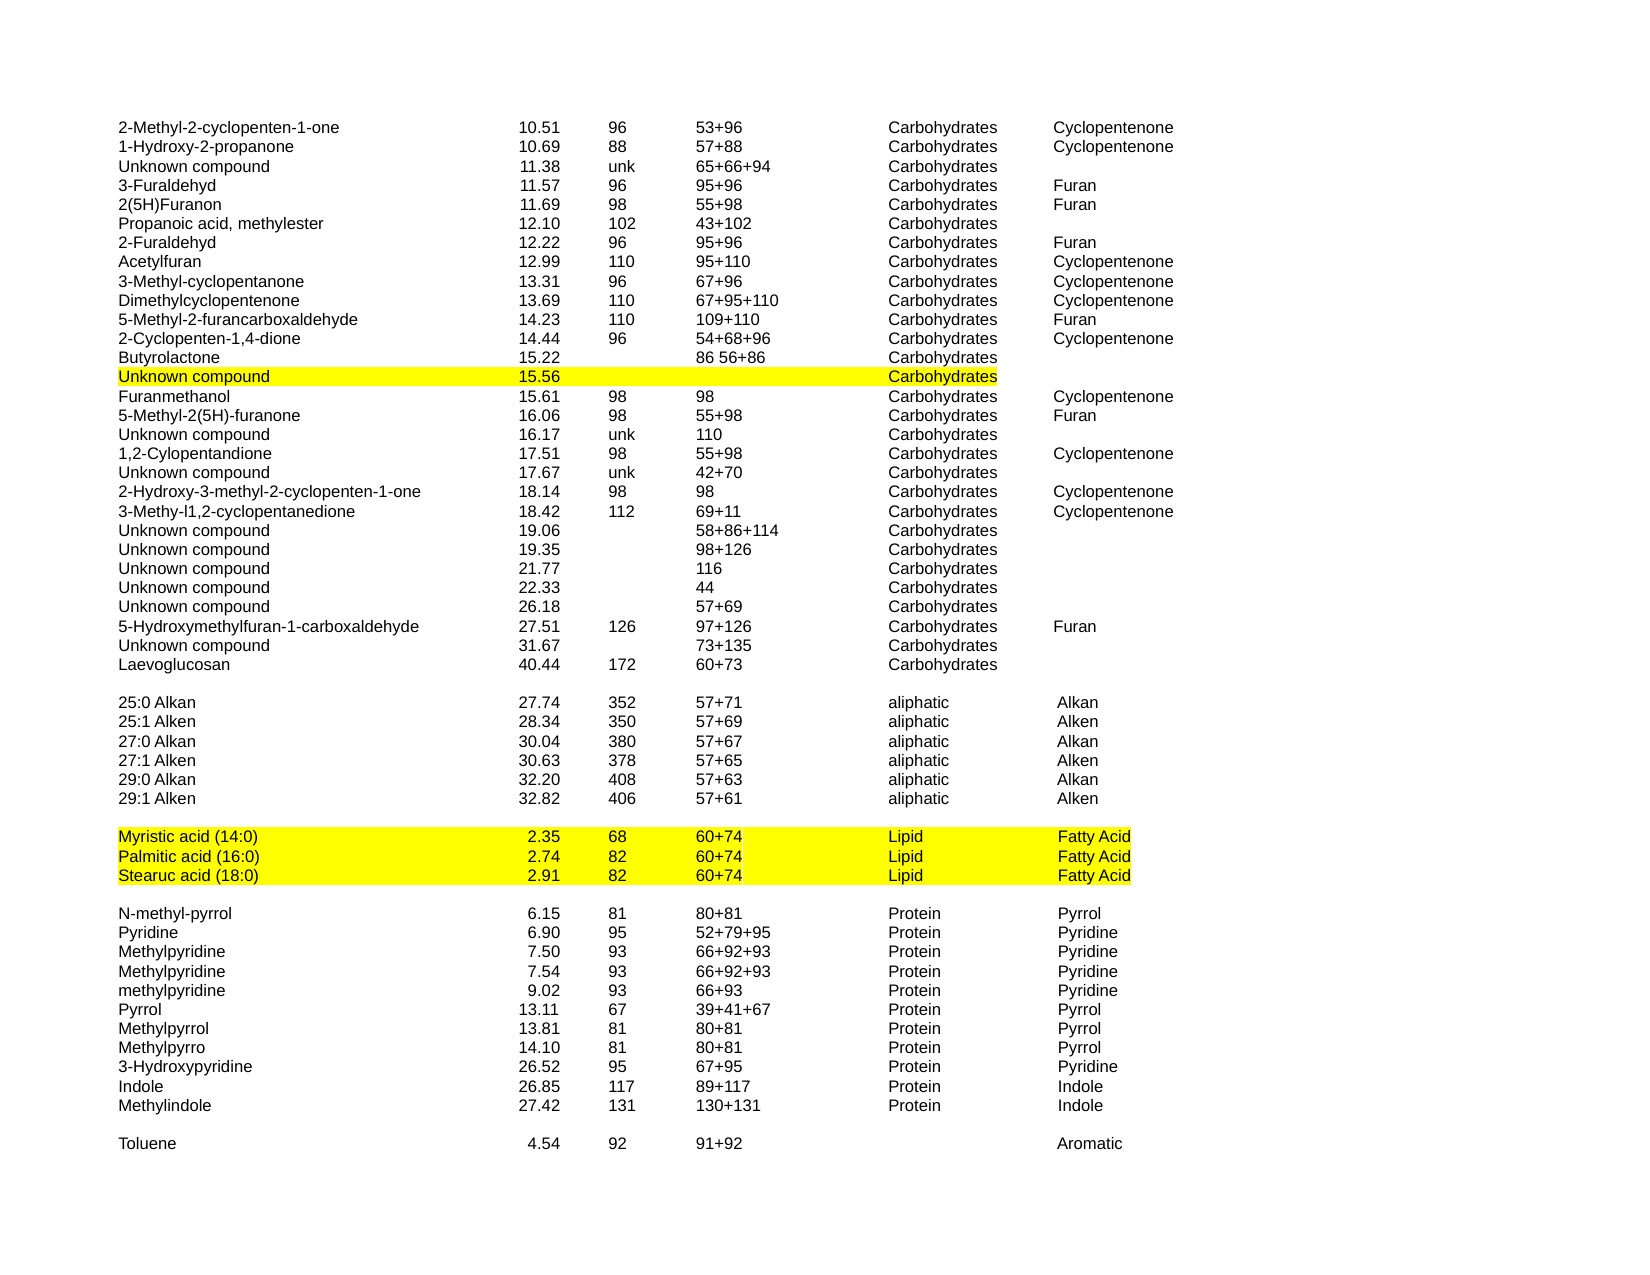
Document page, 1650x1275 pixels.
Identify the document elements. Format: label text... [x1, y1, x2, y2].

text Indole 26.85 117 89+117 Protein Indole [118, 1076, 1532, 1096]
text Unknown compound 11.38 unk 65+66+94 Carbohydrates [118, 156, 1532, 176]
text Unknown compound 15.56 Carbohydrates [118, 367, 1532, 386]
text Furanmethanol 15.61 98 98 Carbohydrates Cyclopentenone [118, 386, 1532, 406]
text 3-Furaldehyd 11.57 96 95+96 Carbohydrates Furan [118, 176, 1532, 195]
text Unknown compound 19.35 98+126 Carbohydrates [118, 540, 1532, 559]
text Propanoic acid, methylester 12.10 102 43+102 Carbohydrates [118, 214, 1532, 233]
text 1,2-Cylopentandione 17.51 98 55+98 Carbohydrates Cyclopentenone [118, 444, 1532, 463]
text 5-Methyl-2-furancarboxaldehyde 14.23 110 109+110 Carbohydrates Furan [118, 310, 1532, 329]
text Pyrrol 13.11 67 39+41+67 Protein Pyrrol [118, 1000, 1532, 1019]
text Methylpyrro 14.10 81 80+81 Protein Pyrrol [118, 1038, 1532, 1057]
text 3-Methyl-cyclopentanone 13.31 96 67+96 Carbohydrates Cyclopentenone [118, 271, 1532, 291]
text Unknown compound 16.17 unk 110 Carbohydrates [118, 425, 1532, 444]
text 2(5H)Furanon 11.69 98 55+98 Carbohydrates Furan [118, 195, 1532, 214]
text N-methyl-pyrrol 6.15 81 80+81 Protein Pyrrol [118, 904, 1532, 923]
text 29:0 Alkan 32.20 408 57+63 aliphatic Alkan [118, 770, 1532, 789]
text Unknown compound 26.18 57+69 Carbohydrates [118, 597, 1532, 616]
text Pyridine 6.90 95 52+79+95 Protein Pyridine [118, 923, 1532, 942]
text methylpyridine 9.02 93 66+93 Protein Pyridine [118, 981, 1532, 1000]
text 2-Cyclopenten-1,4-dione 14.44 96 54+68+96 Carbohydrates Cyclopentenone [118, 329, 1532, 348]
text Methylpyridine 7.54 93 66+92+93 Protein Pyridine [118, 961, 1532, 981]
text 27:1 Alken 30.63 378 57+65 aliphatic Alken [118, 751, 1532, 770]
text 27:0 Alkan 30.04 380 57+67 aliphatic Alkan [118, 731, 1532, 751]
text Methylindole 27.42 131 130+131 Protein Indole [118, 1096, 1532, 1115]
text 2-Furaldehyd 12.22 96 95+96 Carbohydrates Furan [118, 233, 1532, 252]
text Methylpyridine 7.50 93 66+92+93 Protein Pyridine [118, 942, 1532, 961]
text Dimethylcyclopentenone 13.69 110 67+95+110 Carbohydrates Cyclopentenone [118, 291, 1532, 310]
text Myristic acid (14:0) 2.35 68 60+74 Lipid Fatty Acid [118, 827, 1532, 846]
text 25:0 Alkan 27.74 352 57+71 aliphatic Alkan [118, 674, 1532, 712]
text Unknown compound 21.77 116 Carbohydrates [118, 559, 1532, 578]
text Unknown compound 19.06 58+86+114 Carbohydrates [118, 521, 1532, 540]
text 2-Methyl-2-cyclopenten-1-one 10.51 96 53+96 Carbohydrates Cyclopentenone [118, 118, 1532, 137]
text 3-Hydroxypyridine 26.52 95 67+95 Protein Pyridine [118, 1057, 1532, 1076]
text 25:1 Alken 28.34 350 57+69 aliphatic Alken [118, 712, 1532, 731]
text Laevoglucosan 40.44 172 60+73 Carbohydrates [118, 655, 1532, 674]
text 5-Methyl-2(5H)-furanone 16.06 98 55+98 Carbohydrates Furan [118, 406, 1532, 425]
text Butyrolactone 15.22 86 56+86 Carbohydrates [118, 348, 1532, 367]
text Acetylfuran 12.99 110 95+110 Carbohydrates Cyclopentenone [118, 252, 1532, 271]
text 3-Methy-l1,2-cyclopentanedione 18.42 112 69+11 Carbohydrates Cyclopentenone [118, 501, 1532, 521]
text Stearuc acid (18:0) 2.91 82 60+74 Lipid Fatty Acid [118, 866, 1532, 885]
text Unknown compound 22.33 44 Carbohydrates [118, 578, 1532, 597]
text 5-Hydroxymethylfuran-1-carboxaldehyde 27.51 126 97+126 Carbohydrates Furan [118, 616, 1532, 636]
text 29:1 Alken 32.82 406 57+61 aliphatic Alken [118, 789, 1532, 808]
text 2-Hydroxy-3-methyl-2-cyclopenten-1-one 18.14 98 98 Carbohydrates Cyclopentenone [118, 482, 1532, 501]
text Methylpyrrol 13.81 81 80+81 Protein Pyrrol [118, 1019, 1532, 1038]
text Palmitic acid (16:0) 2.74 82 60+74 Lipid Fatty Acid [118, 846, 1532, 866]
text Unknown compound 31.67 73+135 Carbohydrates [118, 636, 1532, 655]
text Toluene 4.54 92 91+92 Aromatic [118, 1134, 1532, 1153]
text 1-Hydroxy-2-propanone 10.69 88 57+88 Carbohydrates Cyclopentenone [118, 137, 1532, 156]
text Unknown compound 17.67 unk 42+70 Carbohydrates [118, 463, 1532, 482]
